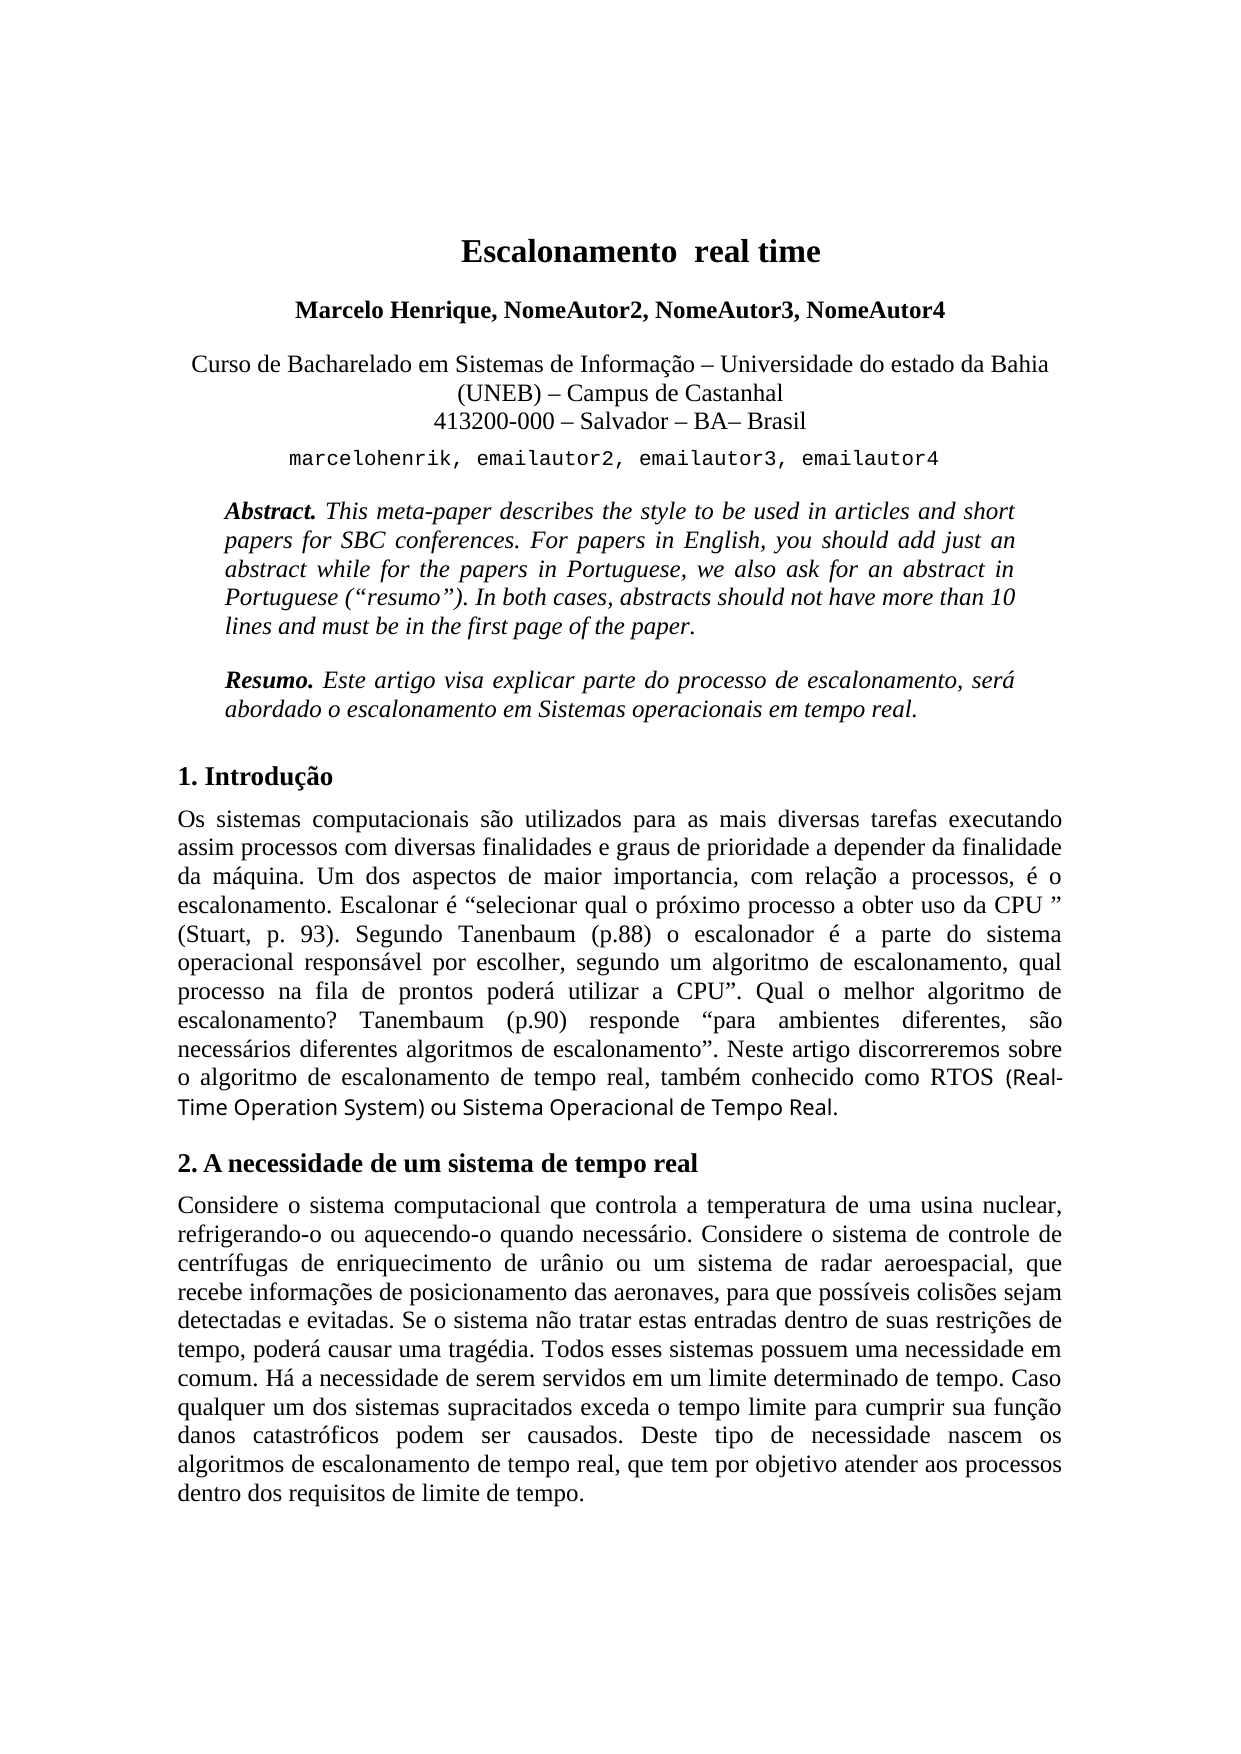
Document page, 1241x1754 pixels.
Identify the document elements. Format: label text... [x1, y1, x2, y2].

text Considere o sistema computacional que controla a temperatura de uma usina nuclear, refrigerando-o ou aquecendo-o quando necessário. Considere o sistema de controle de centrífugas de enriquecimento de urânio ou um sistema de radar aeroespacial, que recebe informações de posicionamento das aeronaves, para que possíveis colisões sejam detectadas e evitadas. Se o sistema não tratar estas entradas dentro de suas restrições de tempo, poderá causar uma tragédia. Todos esses sistemas possuem uma necessidade em comum. Há a necessidade de serem servidos em um limite determinado de tempo. Caso qualquer um dos sistemas supracitados exceda o tempo limite para cumprir sua função danos catastróficos podem ser causados. Deste tipo de necessidade nascem os algoritmos de escalonamento de tempo real, que tem por objetivo atender aos processos dentro dos requisitos de limite de tempo. [177, 1191, 1063, 1507]
text marcelohenrik, emailautor2, emailautor3, emailautor4 [177, 448, 1063, 471]
subtitle Escalonamento real time [177, 232, 1063, 270]
text Resumo. Este artigo visa explicar parte do processo de escalonamento, será abordado o escalonamento em Sistemas operacionais em tempo real. [224, 665, 1016, 722]
text Abstract. This meta-paper describes the style to be used in articles and short papers for SBC conferences. For papers in English, you should add just an abstract while for the papers in Portuguese, we also ask for an abstract in Portuguese (“resumo”). In both cases, abstracts should not have more than 10 lines and must be in the first page of the paper. [224, 496, 1016, 640]
text Curso de Bacharelado em Sistemas de Informação – Universidade do estado da Bahia (UNEB) – Campus de Castanhal 413200-000 – Salvador – BA– Brasil [177, 349, 1063, 435]
text Os sistemas computacionais são utilizados para as mais diversas tarefas executando assim processos com diversas finalidades e graus de prioridade a depender da finalidade da máquina. Um dos aspectos de maior importancia, com relação a processos, é o escalonamento. Escalonar é “selecionar qual o próximo processo a obter uso da CPU ” (Stuart, p. 93). Segundo Tanenbaum (p.88) o escalonador é a parte do sistema operacional responsável por escolher, segundo um algoritmo de escalonamento, qual processo na fila de prontos poderá utilizar a CPU”. Qual o melhor algoritmo de escalonamento? Tanembaum (p.90) responde “para ambientes diferentes, são necessários diferentes algoritmos de escalonamento”. Neste artigo discorreremos sobre o algoritmo de escalonamento de tempo real, também conhecido como RTOS (Real-Time Operation System) ou Sistema Operacional de Tempo Real. [177, 804, 1063, 1122]
text Marcelo Henrique, NomeAutor2, NomeAutor3, NomeAutor4 [177, 295, 1063, 324]
subtitle 1. Introdução [177, 760, 1063, 791]
subtitle 2. A necessidade de um sistema de tempo real [177, 1147, 1063, 1178]
